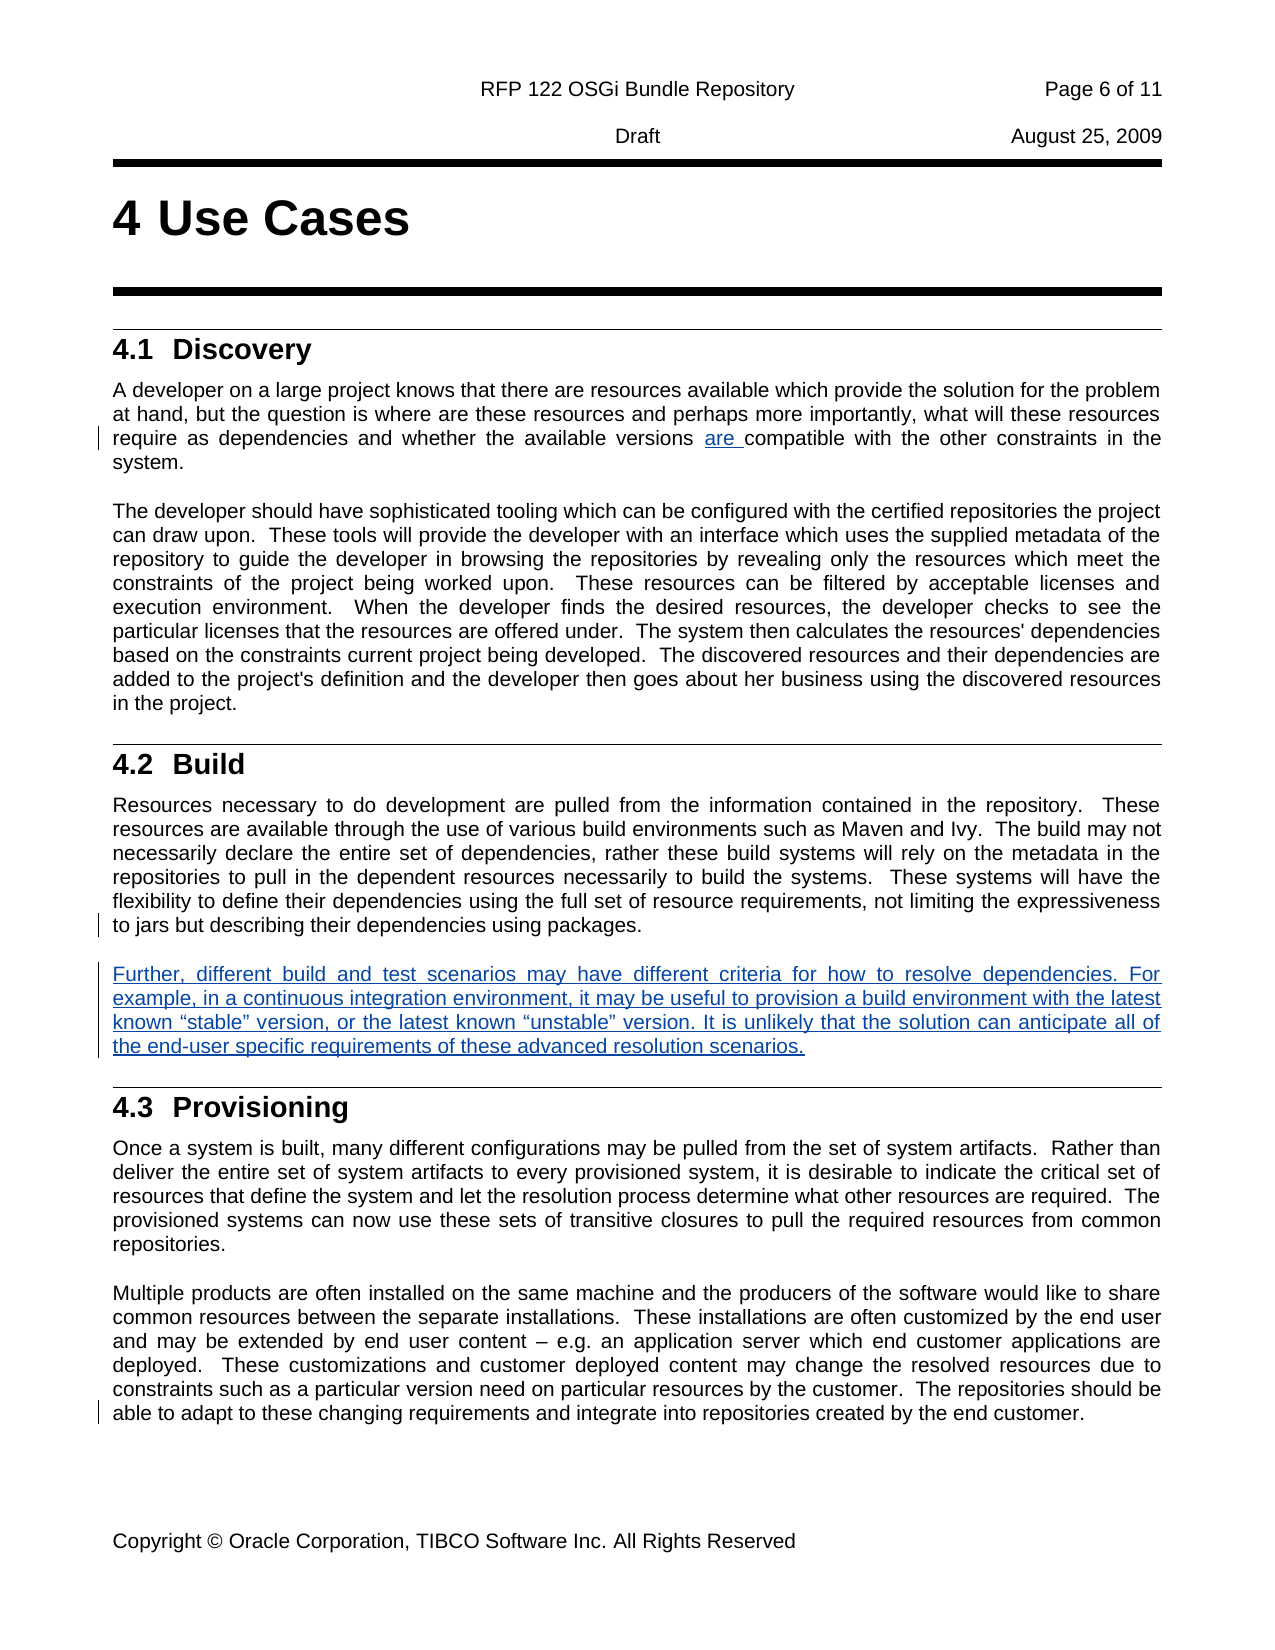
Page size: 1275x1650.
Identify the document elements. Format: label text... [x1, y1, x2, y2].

text Further, different build and test scenarios may have different criteria for how to resolve dependencies. For [112, 962, 1162, 983]
text known “stable” version, or the latest known “unstable” version. It is unlikely that the solution can anticipate all of the end-user specific requirements of these advanced resolution scenarios. [112, 1008, 1162, 1057]
subtitle Use Cases [112, 160, 1162, 296]
text example, in a continuous integration environment, it may be useful to provision a build environment with the latest [112, 984, 1162, 1007]
text Multiple products are often installed on the same machine and the producers of the software would like to share common resources between the separate installations. These installations are often customized by the end user and may be extended by end user content – e.g. an application server which end customer applications are deployed. These customizations and customer deployed content may change the resolved resources due to constraints such as a particular version need on particular resources by the customer. The repositories should be able to adapt to these changing requirements and integrate into repositories created by the end customer. [112, 1281, 1162, 1424]
text The developer should have sophisticated tooling which can be configured with the certified repositories the project can draw upon. These tools will provide the developer with an interface which uses the supplied metadata of the repository to guide the developer in browsing the repositories by revealing only the resources which meet the constraints of the project being worked upon. These resources can be filtered by acceptable licenses and execution environment. When the developer finds the desired resources, the developer checks to see the particular licenses that the resources are offered under. The system then calculates the resources' dependencies based on the constraints current project being developed. The discovered resources and their dependencies are added to the project's definition and the developer then goes about her business using the discovered resources in the project. [112, 499, 1162, 714]
text Resources necessary to do development are pulled from the information contained in the repository. These resources are available through the use of various build environments such as Maven and Ivy. The build may not necessarily declare the entire set of dependencies, rather these build systems will rely on the metadata in the repositories to pull in the dependent resources necessarily to build the systems. These systems will have the flexibility to define their dependencies using the full set of resource requirements, not limiting the expressiveness to jars but describing their dependencies using packages. [112, 793, 1162, 937]
text A developer on a large project knows that there are resources available which provide the solution for the problem at hand, but the question is where are these resources and perhaps more importantly, what will these resources require as dependencies and whether the available versions are compatible with the other constraints in the system. [112, 378, 1162, 474]
subtitle Provisioning [112, 1088, 1162, 1123]
subtitle Discovery [112, 330, 1162, 366]
text Once a system is built, many different configurations may be pulled from the set of system artifacts. Rather than deliver the entire set of system artifacts to every provisioned system, it is desirable to indicate the critical set of resources that define the system and let the resolution process determine what other resources are required. The provisioned systems can now use these sets of transitive closures to pull the required resources from common repositories. [112, 1136, 1162, 1256]
subtitle Build [112, 745, 1162, 780]
